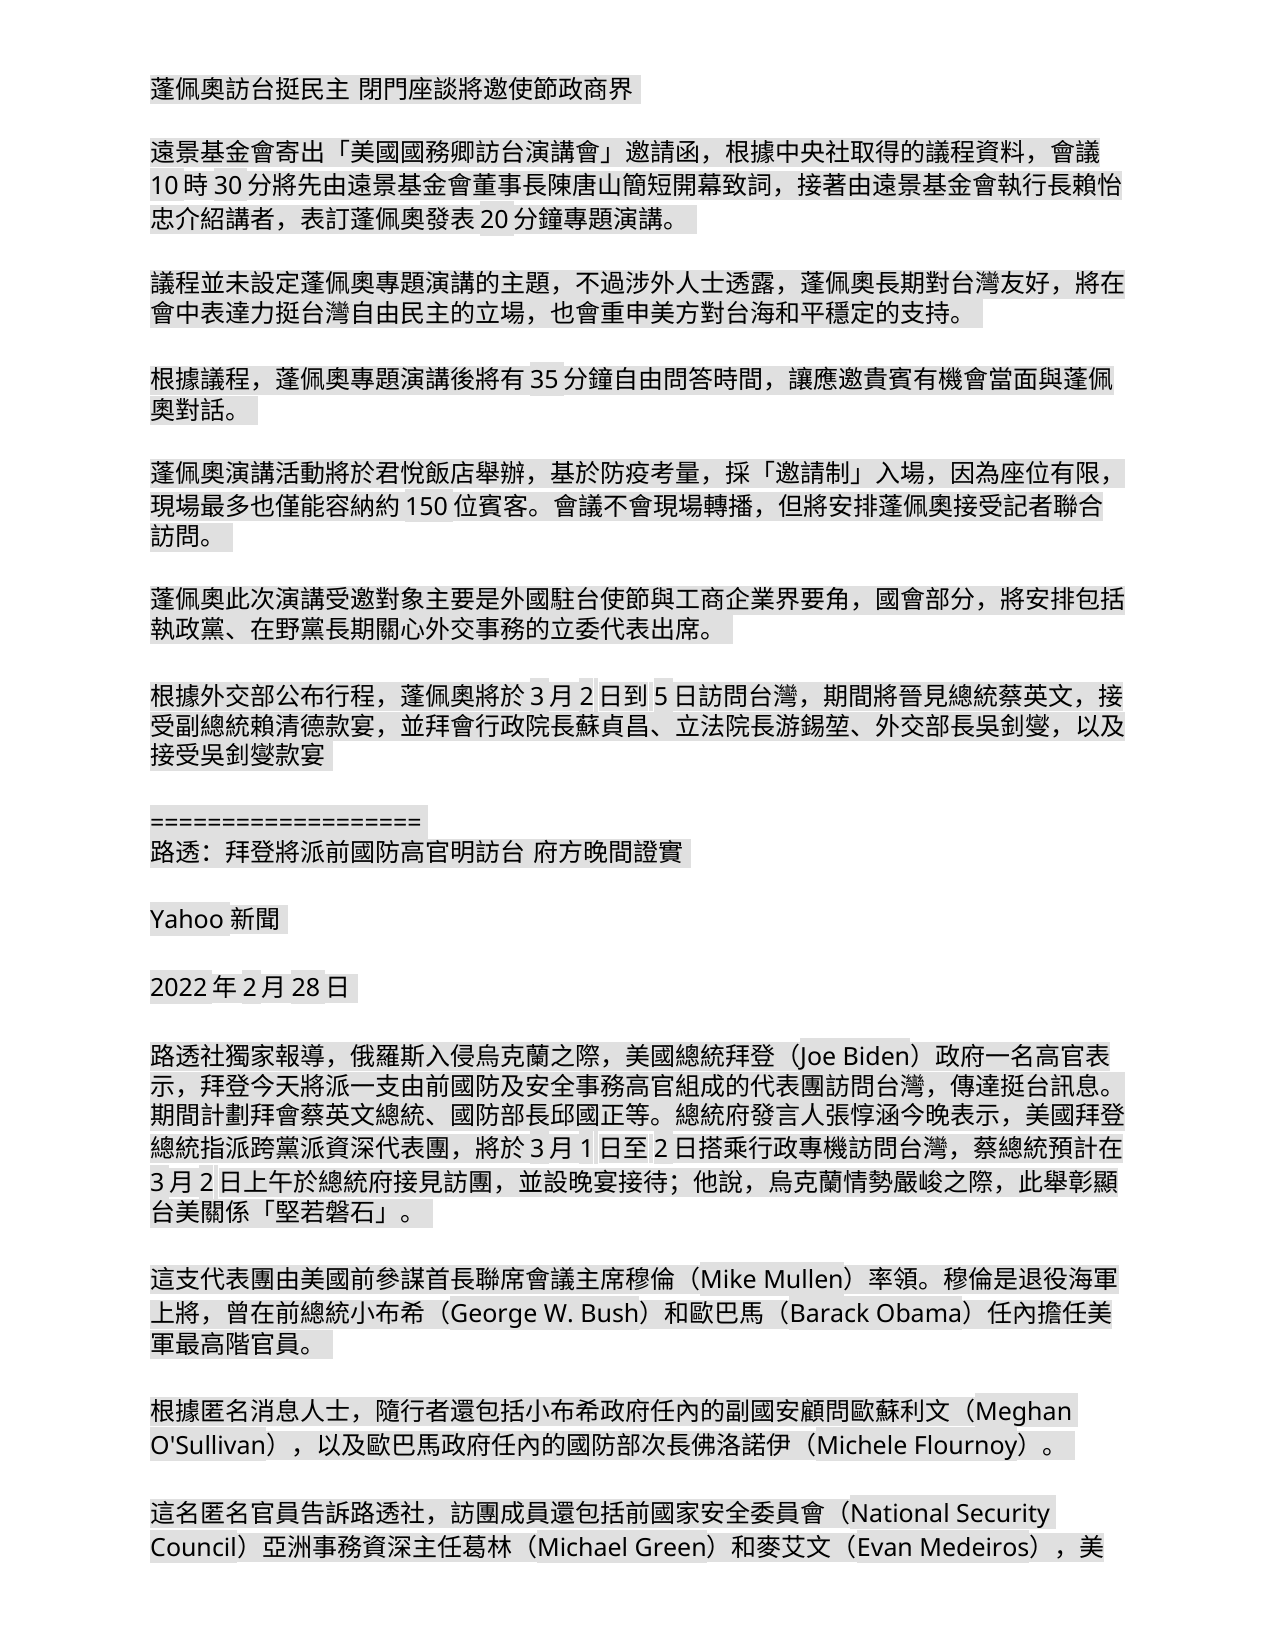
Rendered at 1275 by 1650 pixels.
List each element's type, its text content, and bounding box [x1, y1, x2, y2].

text 台灣人還不知道這群撒旦惡魔的盤算嗎？ 陳真 2022. 02. 28. 我不想侮辱飛禽走獸，但是語言的意思大家應該懂，像蓬佩奧等等這些美國人，就是畜牲、禽獸不如，泯滅人性。 十幾年前，有一回，北約幾個軍頭來劍橋開會，偷偷來，怕人知道，但是臨時消息走漏，我和幾個英國人得知這些畜牲居住的旅館，於是就去旅館圍堵了一個早上。我想說的是，即使是在劍橋這樣一個不食人間煙火的象牙塔與權貴之地，人渣畜牲們出入還是偷偷摸摸有所忌憚的，仍然會引起抗議。 但是，這些兩手血腥毫無人性的畜牲來台灣吸血撈錢，來台灣指示人渣黨如何讓台灣人為美國人賣命、如何充當美國人的狗肉炸彈，台灣人卻不但沒有絲毫抗議，反而興奮得好像是什麼天大光榮。世界上怎麼會有這麼低能封閉的一個島？ 明天，美國突然說要派遣官方軍事代表團來台灣，擺明硬幹，台灣人還不知道這群撒旦惡魔的盤算嗎？ 台灣人將會為自己的低能、愚蠢、不義與敗德，付出痛苦代價。 慶之說得對，不要以為撒旦會因為你的退讓或友善而放棄為惡。 ===================== 蓬佩奧訪台議程曝光 將發表20分鐘演講並接受提問 Yahoo 新聞 2022/2/24 （中央社記者黃雅詩台北24日電）美國前國務卿蓬佩奧（Mike Pompeo）3月2日訪台，預計3月4日上午參加遠景基金會舉辦的演講會。根據議程，他將發表20分鐘專題演講，之後並有35分鐘問答時間。 美前國務卿蓬佩奧3/2訪台 將會晤蔡總統 蓬佩奧訪台挺民主 閉門座談將邀使節政商界 遠景基金會寄出「美國國務卿訪台演講會」邀請函，根據中央社取得的議程資料，會議10時30分將先由遠景基金會董事長陳唐山簡短開幕致詞，接著由遠景基金會執行長賴怡忠介紹講者，表訂蓬佩奧發表20分鐘專題演講。 議程並未設定蓬佩奧專題演講的主題，不過涉外人士透露，蓬佩奧長期對台灣友好，將在會中表達力挺台灣自由民主的立場，也會重申美方對台海和平穩定的支持。 根據議程，蓬佩奧專題演講後將有35分鐘自由問答時間，讓應邀貴賓有機會當面與蓬佩奧對話。 蓬佩奧演講活動將於君悅飯店舉辦，基於防疫考量，採「邀請制」入場，因為座位有限，現場最多也僅能容納約150位賓客。會議不會現場轉播，但將安排蓬佩奧接受記者聯合訪問。 蓬佩奧此次演講受邀對象主要是外國駐台使節與工商企業界要角，國會部分，將安排包括執政黨、在野黨長期關心外交事務的立委代表出席。 根據外交部公布行程，蓬佩奧將於3月2日到5日訪問台灣，期間將晉見總統蔡英文，接受副總統賴清德款宴，並拜會行政院長蘇貞昌、立法院長游錫堃、外交部長吳釗燮，以及接受吳釗燮款宴 =================== 路透：拜登將派前國防高官明訪台 府方晚間證實 Yahoo 新聞 2022年2月28日 路透社獨家報導，俄羅斯入侵烏克蘭之際，美國總統拜登（Joe Biden）政府一名高官表示，拜登今天將派一支由前國防及安全事務高官組成的代表團訪問台灣，傳達挺台訊息。期間計劃拜會蔡英文總統、國防部長邱國正等。總統府發言人張惇涵今晚表示，美國拜登總統指派跨黨派資深代表團，將於3月1日至2日搭乘行政專機訪問台灣，蔡總統預計在3月2日上午於總統府接見訪團，並設晚宴接待；他說，烏克蘭情勢嚴峻之際，此舉彰顯台美關係「堅若磐石」。 這支代表團由美國前參謀首長聯席會議主席穆倫（Mike Mullen）率領。穆倫是退役海軍上將，曾在前總統小布希（George W. Bush）和歐巴馬（Barack Obama）任內擔任美軍最高階官員。 根據匿名消息人士，隨行者還包括小布希政府任內的副國安顧問歐蘇利文（Meghan O'Sullivan），以及歐巴馬政府任內的國防部次長佛洛諾伊（Michele Flournoy）。 這名匿名官員告訴路透社，訪團成員還包括前國家安全委員會（National Security Council）亞洲事務資深主任葛林（Michael Green）和麥艾文（Evan Medeiros），美方將藉由這次行程，「展示我們持續堅定支持台灣」。 代表團預計於3月1日下午3時許抵達台灣，並將待到2日傍晚，期間他們計劃拜會蔡英文總統、國防部長邱國正以及其他高層官員。 不過這名官員拒絕表示，訪台時機點是否受到俄國進犯烏克蘭影響。 另外，美國前總統川普任內的國務卿蓬佩奧（Mike Pompeo）也將於3月2至5日訪台，期間將拜會蔡總統。拜登政府拒絕評論蓬佩奧的訪台行程。 根據外交部公布行程，蓬佩奧將於3月2日到5日訪問台灣，期間將晉見總統蔡英文，接受副總統賴清德款宴，並拜會行政院長蘇貞昌、立法院長游錫堃、外交部長吳釗燮，以及接受吳釗燮款宴。（編輯：林興盟） [150, 75, 1125, 1563]
